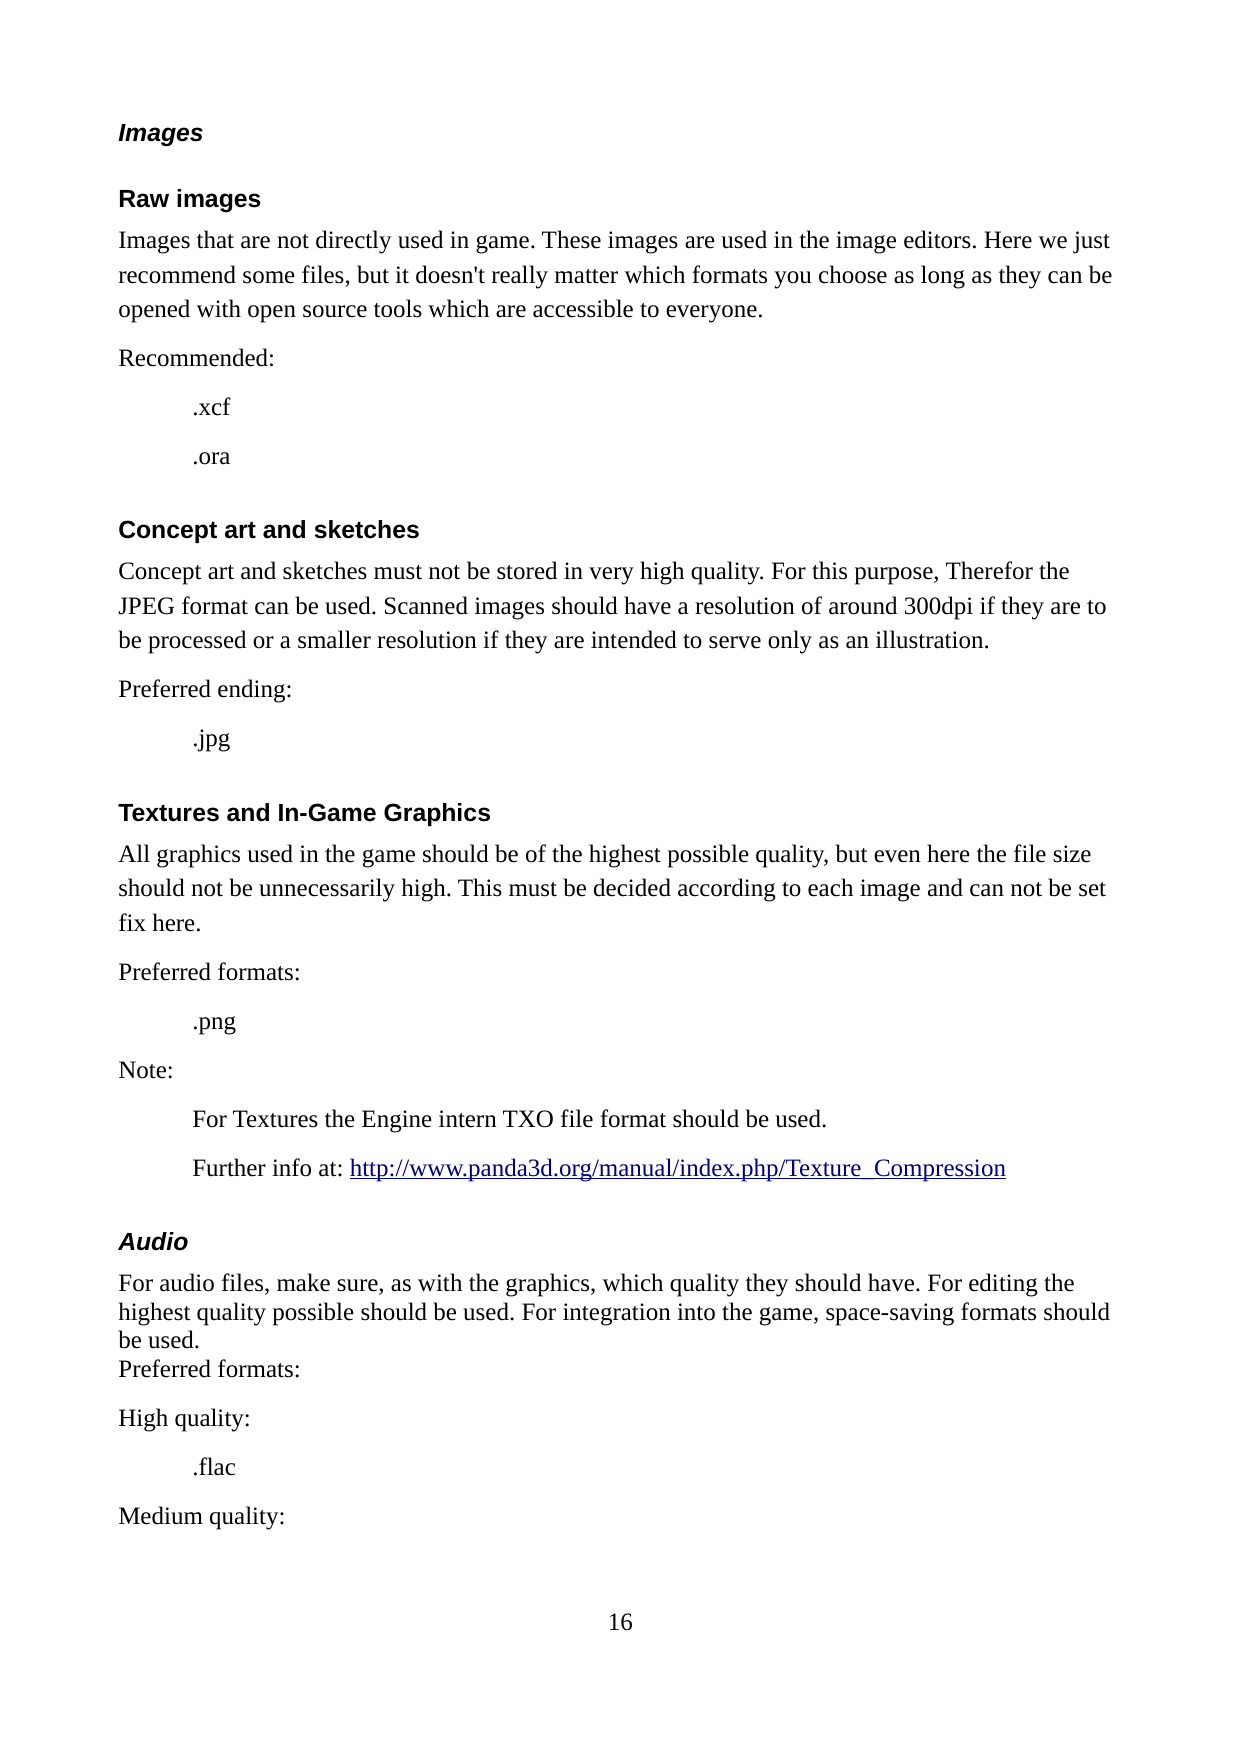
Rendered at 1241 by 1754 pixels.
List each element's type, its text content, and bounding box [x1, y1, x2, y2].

subtitle Images [118, 118, 1122, 147]
text .xcf [118, 392, 1122, 421]
text Recommended: [118, 343, 1122, 372]
text .jpg [118, 723, 1122, 752]
text For Textures the Engine intern TXO file format should be used. [118, 1104, 1122, 1133]
text Concept art and sketches must not be stored in very high quality. For this purpose, Therefor the JPEG format can be used. Scanned images should have a resolution of around 300dpi if they are to be processed or a smaller resolution if they are intended to serve only as an illustration. [118, 556, 1122, 654]
text Medium quality: [118, 1501, 1122, 1530]
text High quality: [118, 1403, 1122, 1432]
subtitle Raw images [118, 184, 1122, 213]
text For audio files, make sure, as with the graphics, which quality they should have. For editing the highest quality possible should be used. For integration into the game, space-saving formats should be used. [118, 1268, 1122, 1354]
subtitle Textures and In-Game Graphics [118, 798, 1122, 826]
text .ora [118, 441, 1122, 470]
text Images that are not directly used in game. These images are used in the image editors. Here we just recommend some files, but it doesn't really matter which formats you choose as long as they can be opened with open source tools which are accessible to everyone. [118, 225, 1122, 323]
text .png [118, 1006, 1122, 1034]
text Further info at: http://www.panda3d.org/manual/index.php/Texture_Compression [192, 1153, 1122, 1182]
text Preferred formats: [118, 957, 1122, 985]
text .flac [118, 1452, 1122, 1481]
subtitle Concept art and sketches [118, 515, 1122, 544]
text Preferred ending: [118, 674, 1122, 703]
subtitle Audio [118, 1227, 1122, 1256]
text All graphics used in the game should be of the highest possible quality, but even here the file size should not be unnecessarily high. This must be decided according to each image and can not be set fix here. [118, 839, 1122, 936]
text Preferred formats: [118, 1354, 1122, 1383]
text Note: [118, 1055, 1122, 1083]
